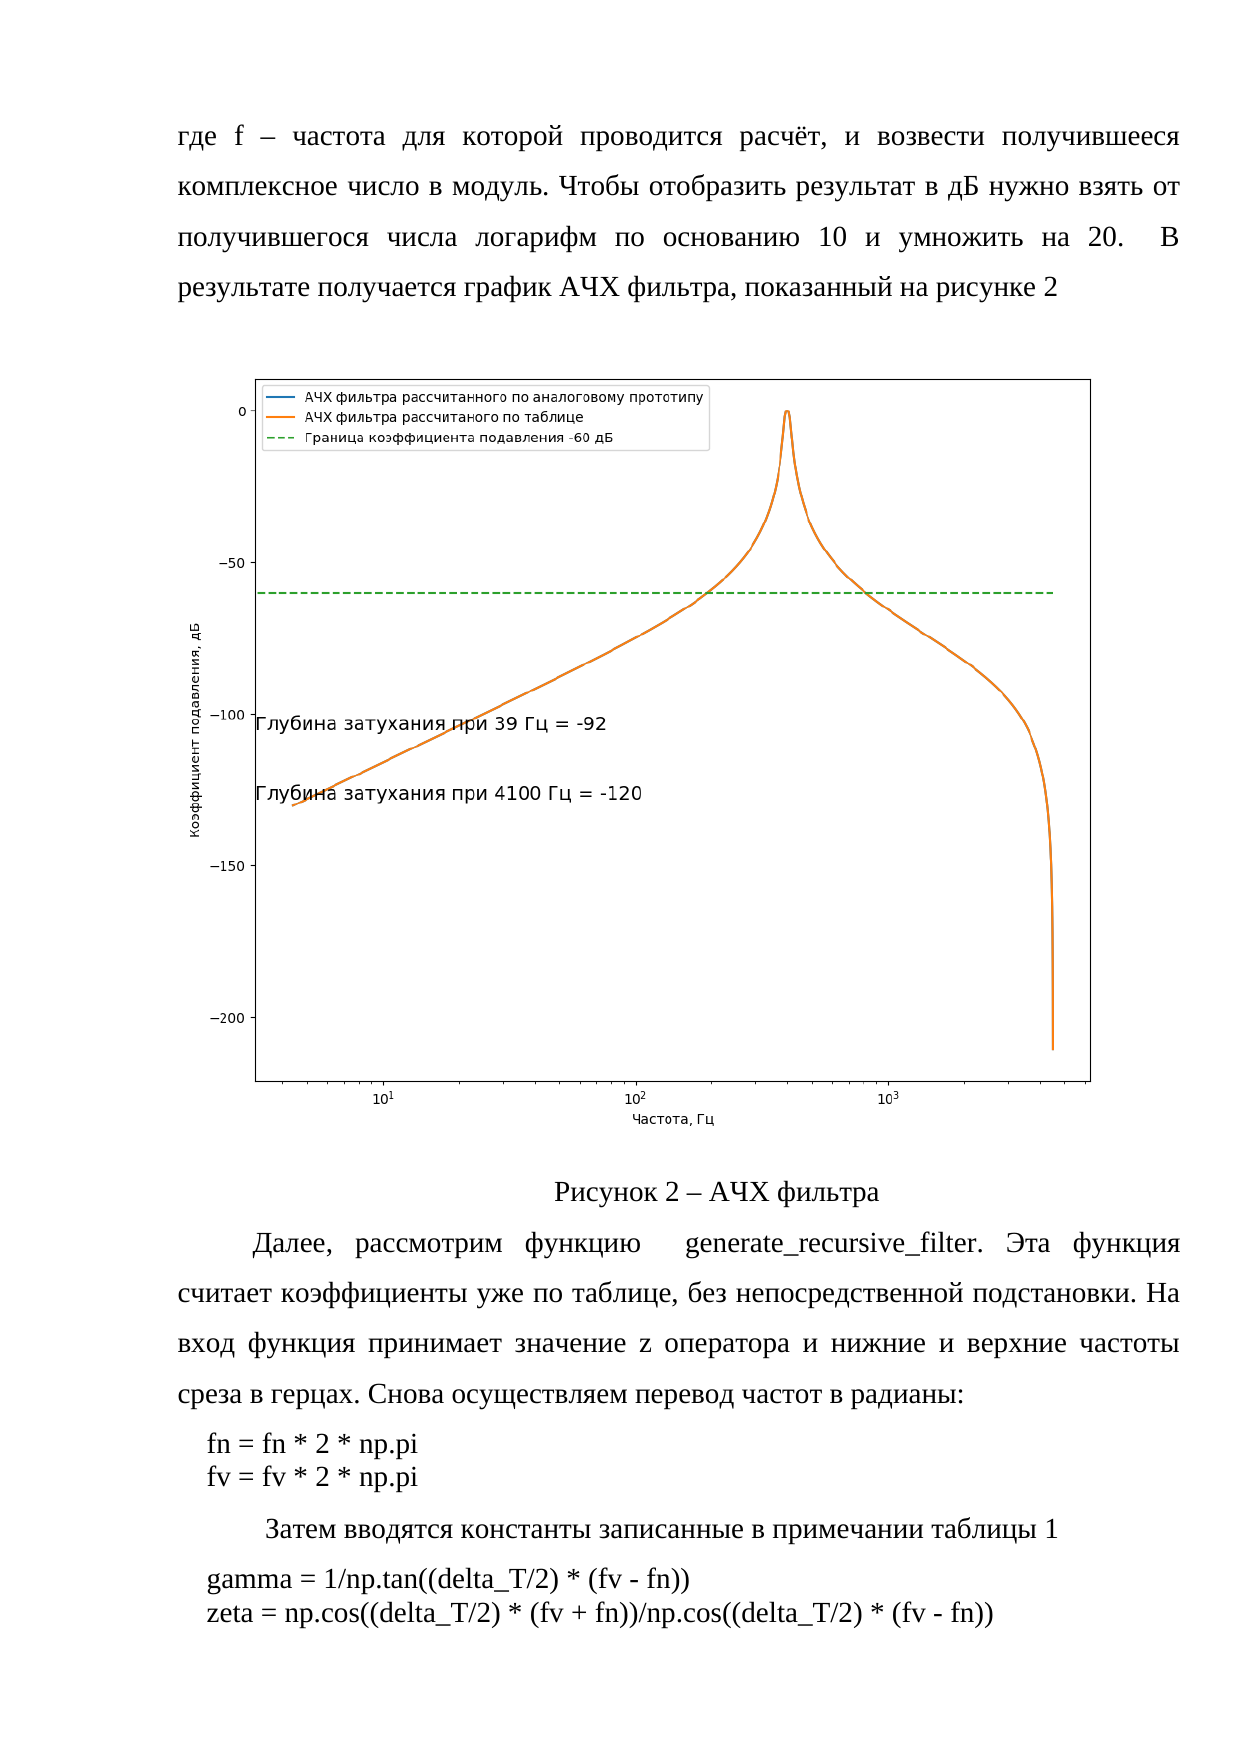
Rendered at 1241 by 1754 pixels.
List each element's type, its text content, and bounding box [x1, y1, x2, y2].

text fv = fv * 2 * np.pi [177, 1459, 1181, 1493]
text gamma = 1/np.tan((delta_T/2) * (fv - fn)) [177, 1561, 1181, 1595]
picture [167, 326, 1142, 1141]
text Затем вводятся константы записанные в примечании таблицы 1 [177, 1511, 1181, 1544]
text fn = fn * 2 * np.pi [177, 1426, 1181, 1459]
text Рисунок 2 – АЧХ фильтра [177, 319, 1181, 1208]
text zeta = np.cos((delta_T/2) * (fv + fn))/np.cos((delta_T/2) * (fv - fn)) [177, 1595, 1181, 1628]
text Соответственно, чтобы получить коэффициент подавления на конкретной частоте нужно передавать на место z оператора результат формулы , где f – частота для которой проводится расчёт, и возвести получившееся комплексное число в модуль. Чтобы отобразить результат в дБ нужно взять от получившегося числа логарифм по основанию 10 и умножить на 20. В результате получается график АЧХ фильтра, показанный на рисунке 2 [177, 118, 1181, 303]
text Далее, рассмотрим функцию generate_recursive_filter. Эта функция считает коэффициенты уже по таблице, без непосредственной подстановки. На вход функция принимает значение z оператора и нижние и верхние частоты среза в герцах. Снова осуществляем перевод частот в радианы: [177, 1225, 1181, 1409]
